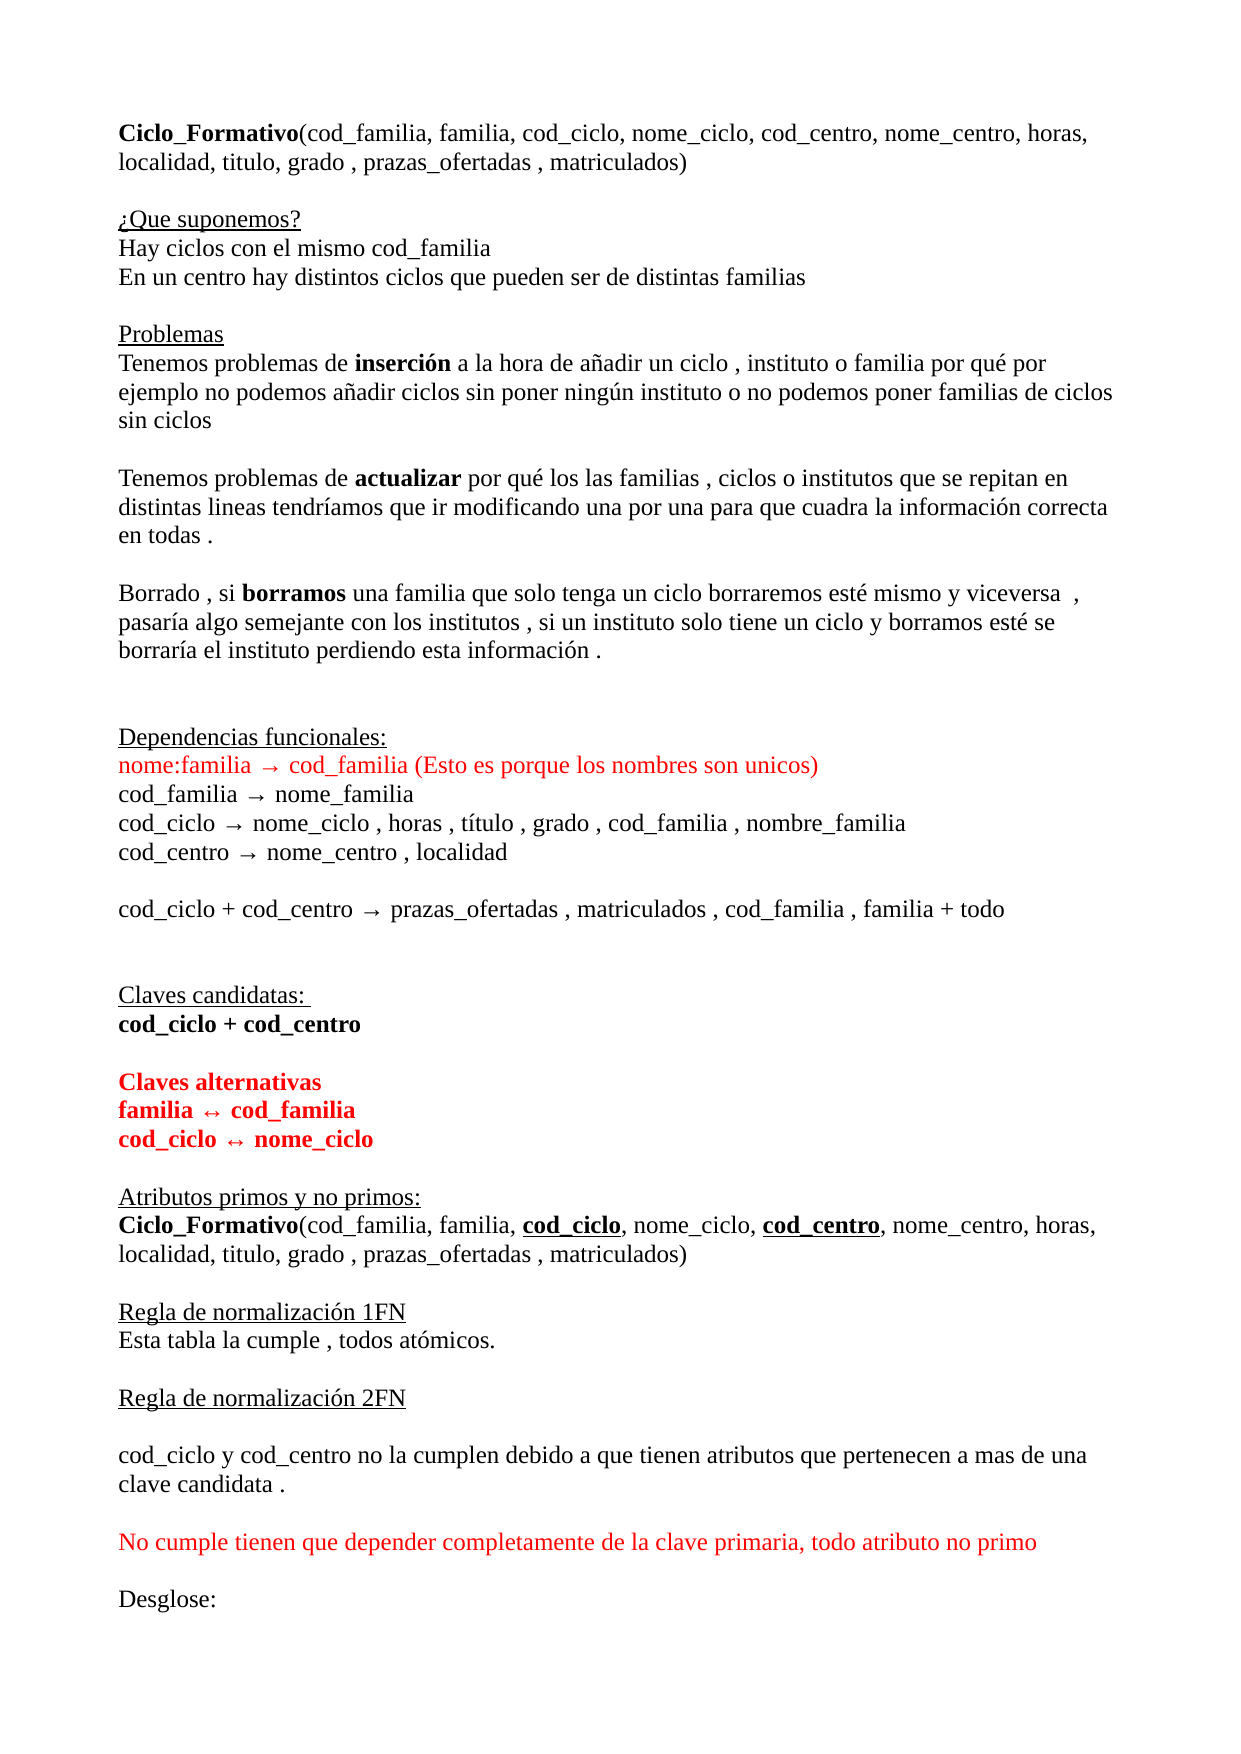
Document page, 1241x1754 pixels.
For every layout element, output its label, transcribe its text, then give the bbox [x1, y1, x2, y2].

text Ciclo_Formativo(cod_familia, familia, cod_ciclo, nome_ciclo, cod_centro, nome_centro, horas, localidad, titulo, grado , prazas_ofertadas , matriculados) [118, 1211, 1122, 1268]
text nome:familia → cod_familia (Esto es porque los nombres son unicos) [118, 751, 1122, 779]
text cod_ciclo → nome_ciclo , horas , título , grado , cod_familia , nombre_familia [118, 808, 1122, 837]
text Tenemos problemas de inserción a la hora de añadir un ciclo , instituto o familia por qué por ejemplo no podemos añadir ciclos sin poner ningún instituto o no podemos poner familias de ciclos sin ciclos [118, 348, 1122, 434]
text Claves alternativas [118, 1067, 1122, 1096]
text cod_familia → nome_familia [118, 779, 1122, 808]
text Tenemos problemas de actualizar por qué los las familias , ciclos o institutos que se repitan en distintas lineas tendríamos que ir modificando una por una para que cuadra la información correcta en todas . [118, 463, 1122, 549]
text No cumple tienen que depender completamente de la clave primaria, todo atributo no primo [118, 1527, 1122, 1556]
text Ciclo_Formativo(cod_familia, familia, cod_ciclo, nome_ciclo, cod_centro, nome_centro, horas, localidad, titulo, grado , prazas_ofertadas , matriculados) [118, 118, 1122, 176]
text Atributos primos y no primos: [118, 1182, 1122, 1211]
text cod_ciclo + cod_centro [118, 1009, 1122, 1038]
text Problemas [118, 319, 1122, 348]
text familia ↔ cod_familia [118, 1096, 1122, 1124]
text Esta tabla la cumple , todos atómicos. [118, 1326, 1122, 1354]
text cod_ciclo y cod_centro no la cumplen debido a que tienen atributos que pertenecen a mas de una clave candidata . [118, 1441, 1122, 1498]
text Desglose: [118, 1584, 1122, 1613]
text cod_ciclo + cod_centro → prazas_ofertadas , matriculados , cod_familia , familia + todo [118, 894, 1122, 923]
text Regla de normalización 1FN [118, 1297, 1122, 1326]
text Hay ciclos con el mismo cod_familia [118, 233, 1122, 262]
text Dependencias funcionales: [118, 722, 1122, 751]
text cod_centro → nome_centro , localidad [118, 837, 1122, 866]
text En un centro hay distintos ciclos que pueden ser de distintas familias [118, 262, 1122, 291]
text cod_ciclo ↔ nome_ciclo [118, 1124, 1122, 1153]
text ¿Que suponemos? [118, 204, 1122, 233]
text Borrado , si borramos una familia que solo tenga un ciclo borraremos esté mismo y viceversa , pasaría algo semejante con los institutos , si un instituto solo tiene un ciclo y borramos esté se borraría el instituto perdiendo esta información . [118, 578, 1122, 664]
text Claves candidatas: [118, 981, 1122, 1009]
text Regla de normalización 2FN [118, 1383, 1122, 1412]
